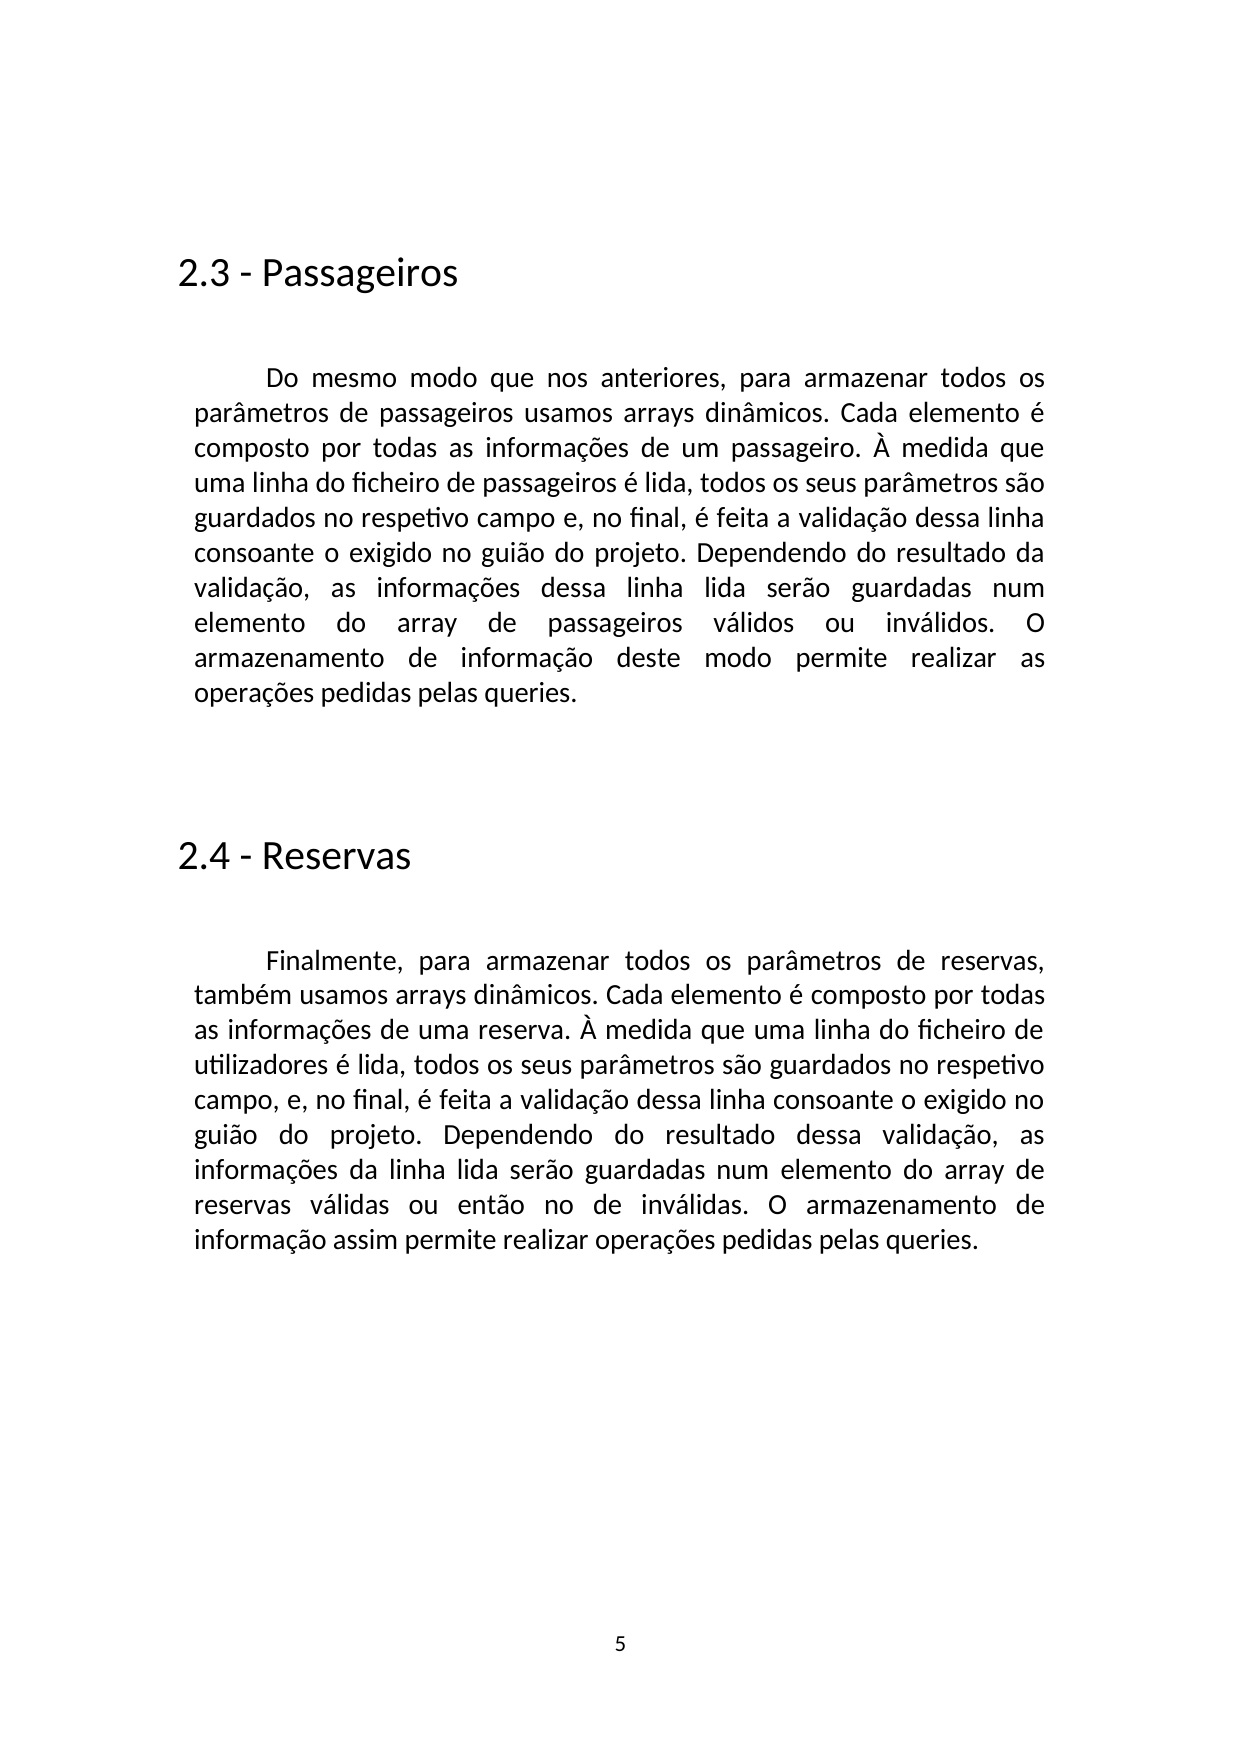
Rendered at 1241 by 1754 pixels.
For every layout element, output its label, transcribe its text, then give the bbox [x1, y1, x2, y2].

text Finalmente, para armazenar todos os parâmetros de reservas, também usamos arrays dinâmicos. Cada elemento é composto por todas as informações de uma reserva. À medida que uma linha do ficheiro de utilizadores é lida, todos os seus parâmetros são guardados no respetivo campo, e, no final, é feita a validação dessa linha consoante o exigido no guião do projeto. Dependendo do resultado dessa validação, as informações da linha lida serão guardadas num elemento do array de reservas válidas ou então no de inválidas. O armazenamento de informação assim permite realizar operações pedidas pelas queries. [194, 942, 1046, 1257]
text Do mesmo modo que nos anteriores, para armazenar todos os parâmetros de passageiros usamos arrays dinâmicos. Cada elemento é composto por todas as informações de um passageiro. À medida que uma linha do ficheiro de passageiros é lida, todos os seus parâmetros são guardados no respetivo campo e, no final, é feita a validação dessa linha consoante o exigido no guião do projeto. Dependendo do resultado da validação, as informações dessa linha lida serão guardadas num elemento do array de passageiros válidos ou inválidos. O armazenamento de informação deste modo permite realizar as operações pedidas pelas queries. [194, 359, 1046, 709]
text 2.4 - Reservas [177, 829, 1063, 880]
text 2.3 - Passageiros [177, 246, 1063, 297]
